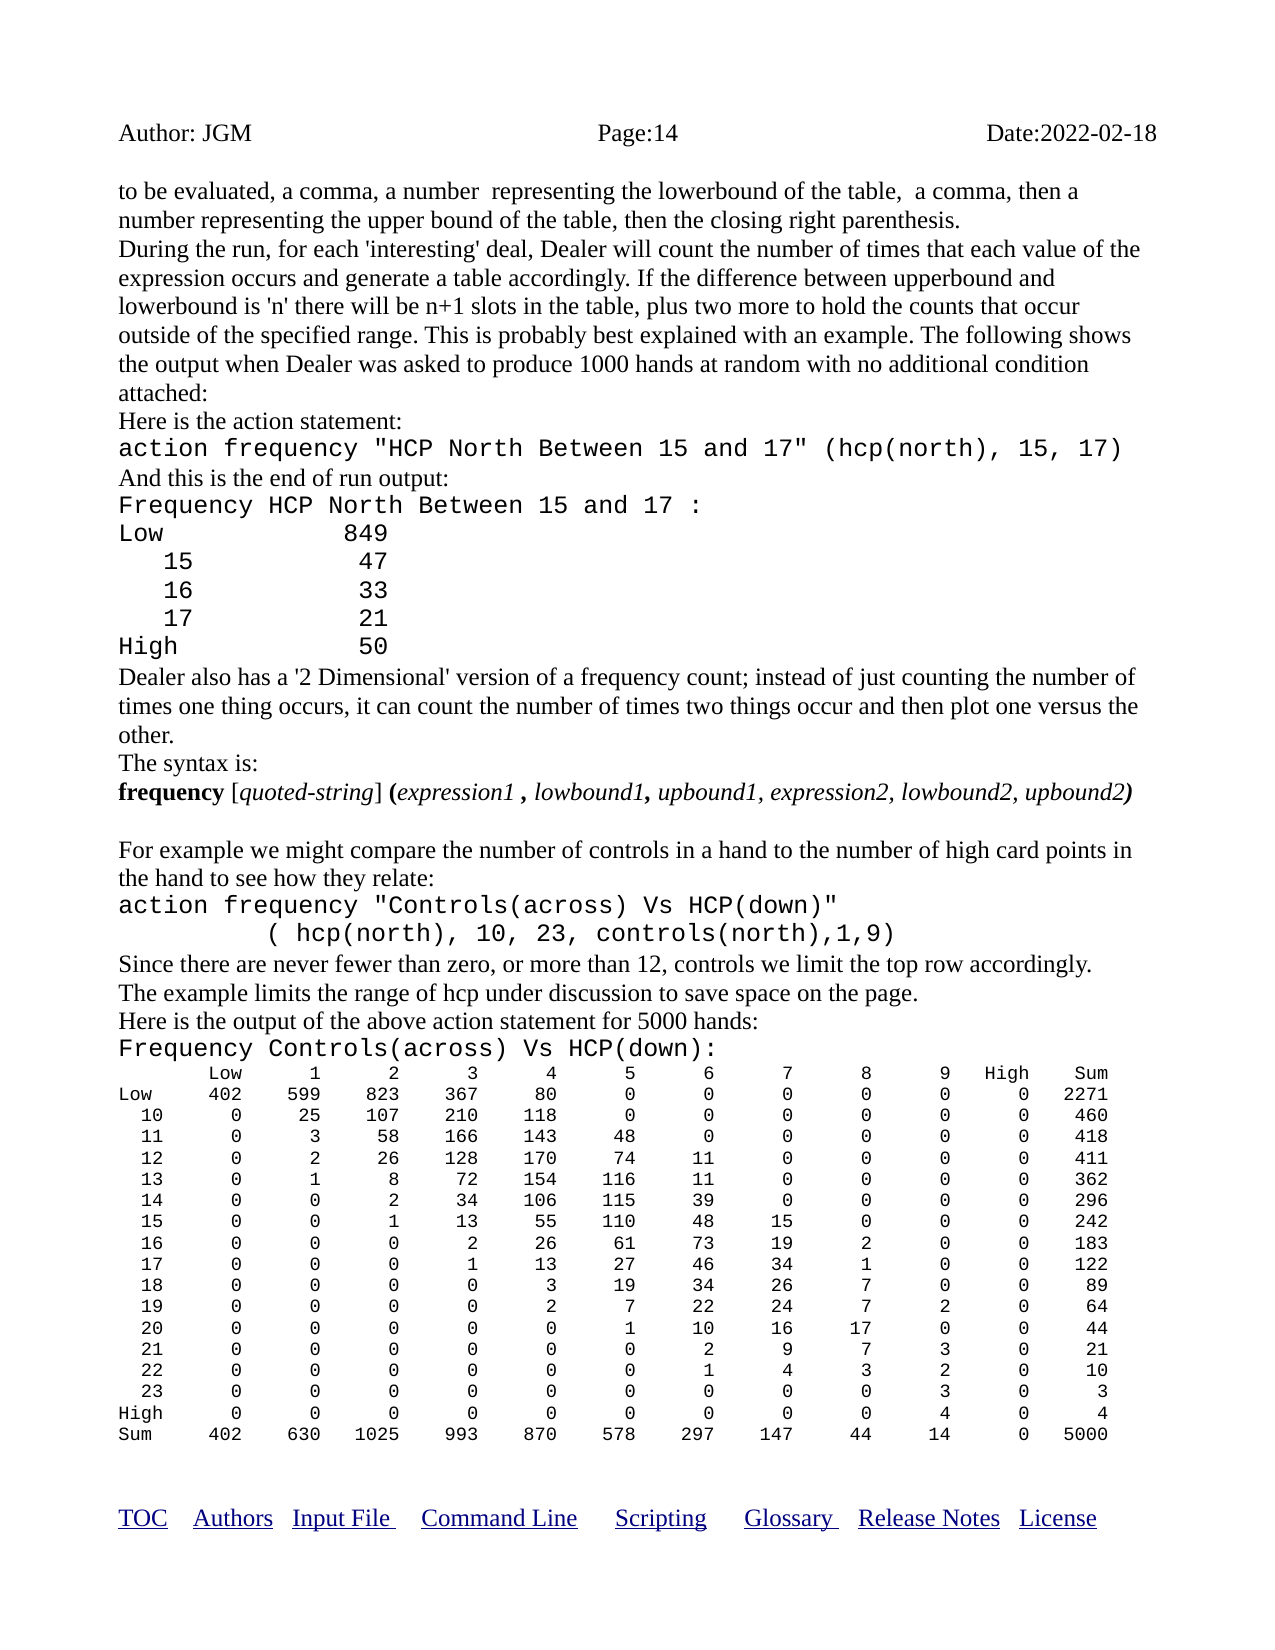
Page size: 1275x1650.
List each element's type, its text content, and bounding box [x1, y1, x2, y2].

text And this is the end of run output: [118, 463, 1157, 492]
text 12 0 2 26 128 170 74 11 0 0 0 0 411 [118, 1148, 1157, 1170]
text 10 0 25 107 210 118 0 0 0 0 0 0 460 [118, 1106, 1157, 1127]
text ( hcp(north), 10, 23, controls(north),1,9) [118, 921, 1157, 949]
text Here is the output of the above action statement for 5000 hands: [118, 1006, 1157, 1035]
text 14 0 0 2 34 106 115 39 0 0 0 0 296 [118, 1191, 1157, 1212]
text 21 0 0 0 0 0 0 2 9 7 3 0 21 [118, 1340, 1157, 1361]
text Low 849 [118, 521, 1157, 549]
text Here is the action statement: [118, 406, 1157, 435]
text 13 0 1 8 72 154 116 11 0 0 0 0 362 [118, 1170, 1157, 1191]
text 16 0 0 0 2 26 61 73 19 2 0 0 183 [118, 1233, 1157, 1255]
text 17 21 [118, 606, 1157, 634]
text During the run, for each 'interesting' deal, Dealer will count the number of times that each value of the expression occurs and generate a table accordingly. If the difference between upperbound and lowerbound is 'n' there will be n+1 slots in the table, plus two more to hold the counts that occur outside of the specified range. This is probably best explained with an example. The following shows the output when Dealer was asked to produce 1000 hands at random with no additional condition attached: [118, 234, 1157, 406]
text 16 33 [118, 577, 1157, 606]
text action frequency "Controls(across) Vs HCP(down)" [118, 892, 1157, 921]
text 23 0 0 0 0 0 0 0 0 0 3 0 3 [118, 1382, 1157, 1403]
text Frequency Controls(across) Vs HCP(down): [118, 1035, 1157, 1063]
text 15 0 0 1 13 55 110 48 15 0 0 0 242 [118, 1212, 1157, 1233]
text The syntax is: [118, 748, 1157, 777]
text 11 0 3 58 166 143 48 0 0 0 0 0 418 [118, 1127, 1157, 1148]
text 17 0 0 0 1 13 27 46 34 1 0 0 122 [118, 1255, 1157, 1276]
text frequency [quoted-string] (expression1 , lowbound1, upbound1, expression2, lowbound2, upbound2) [118, 777, 1157, 806]
text 18 0 0 0 0 3 19 34 26 7 0 0 89 [118, 1276, 1157, 1297]
text 22 0 0 0 0 0 0 1 4 3 2 0 10 [118, 1361, 1157, 1382]
text 19 0 0 0 0 2 7 22 24 7 2 0 64 [118, 1297, 1157, 1318]
text 15 47 [118, 549, 1157, 577]
text Dealer also has a '2 Dimensional' version of a frequency count; instead of just counting the number of times one thing occurs, it can count the number of times two things occur and then plot one versus the other. [118, 662, 1157, 748]
text action frequency "HCP North Between 15 and 17" (hcp(north), 15, 17) [118, 435, 1157, 463]
text Frequency HCP North Between 15 and 17 : [118, 492, 1157, 521]
text Sum 402 630 1025 993 870 578 297 147 44 14 0 5000 [118, 1425, 1157, 1446]
text to be evaluated, a comma, a number representing the lowerbound of the table, a comma, then a number representing the upper bound of the table, then the closing right parenthesis. [118, 176, 1157, 234]
text Since there are never fewer than zero, or more than 12, controls we limit the top row accordingly. [118, 949, 1157, 978]
text For example we might compare the number of controls in a hand to the number of high card points in the hand to see how they relate: [118, 835, 1157, 892]
text The example limits the range of hcp under discussion to save space on the page. [118, 978, 1157, 1006]
text 20 0 0 0 0 0 1 10 16 17 0 0 44 [118, 1318, 1157, 1340]
text High 0 0 0 0 0 0 0 0 0 4 0 4 [118, 1403, 1157, 1425]
text High 50 [118, 634, 1157, 662]
text Low 402 599 823 367 80 0 0 0 0 0 0 2271 [118, 1085, 1157, 1106]
text Low 1 2 3 4 5 6 7 8 9 High Sum [118, 1063, 1157, 1085]
